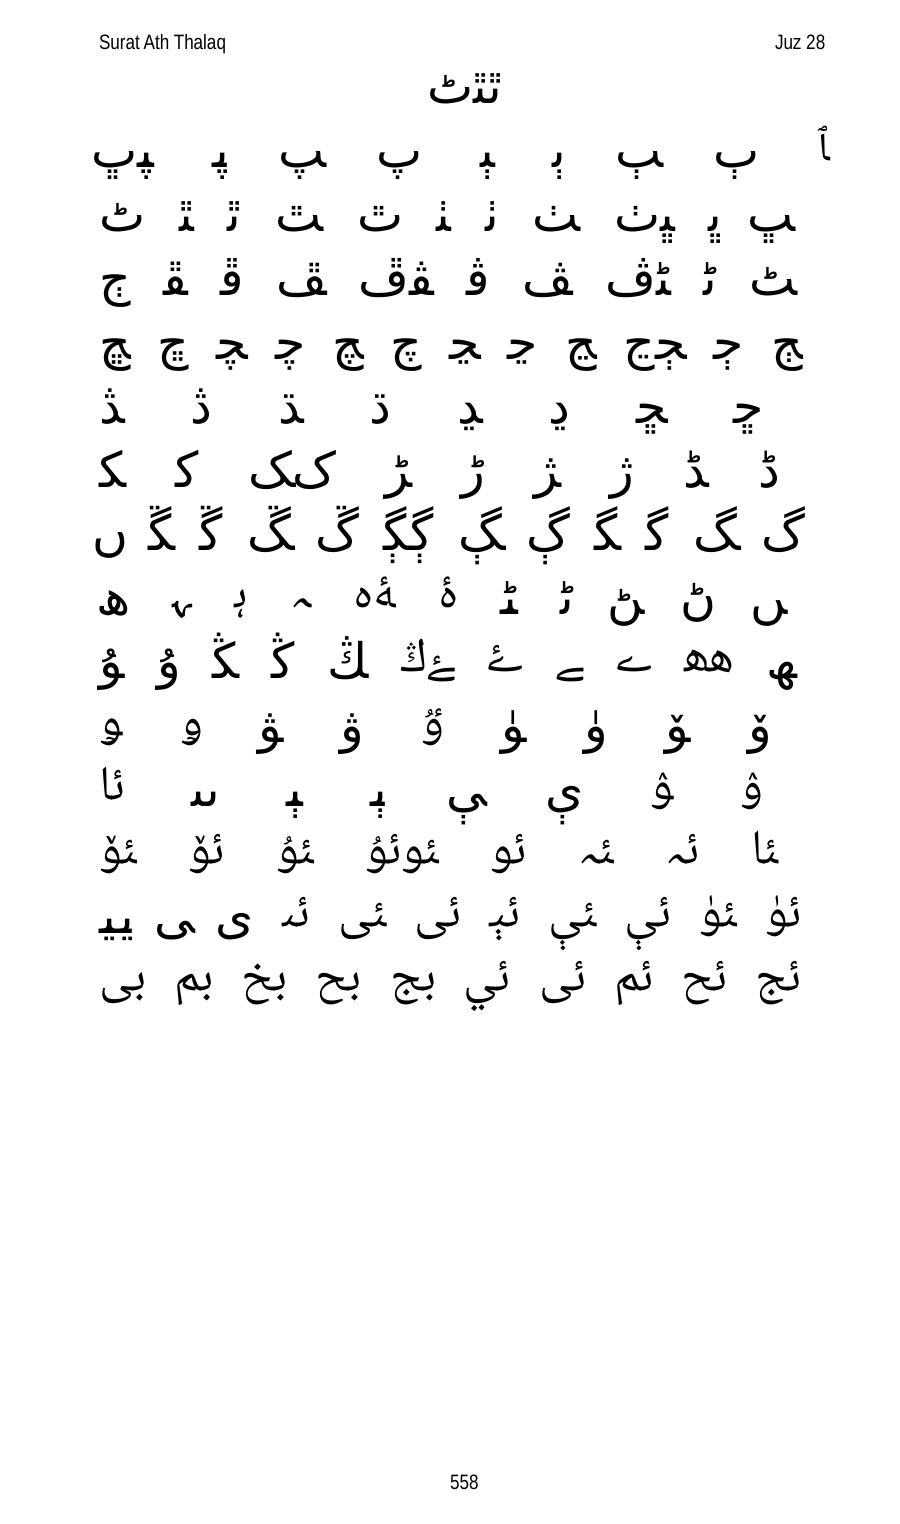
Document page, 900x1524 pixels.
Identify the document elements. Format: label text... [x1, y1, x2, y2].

text ﮀ ﮁ ﮂ ﮃ ﮄ ﮅ ﮆ ﮇ [99, 379, 829, 443]
text ﭳ ﭴ ﭵﭶ ﭷ ﭸ ﭹ ﭺ ﭻ ﭼ ﭽ ﭾ ﭿ [99, 315, 829, 379]
text ﮈ ﮉ ﮊ ﮋ ﮌ ﮍ ﮎﮏ ﮐ ﮑ [99, 443, 829, 507]
text ﯢ ﯣ ﯤ ﯥ ﯦ ﯧ ﯨﯩ ﯪ [99, 762, 829, 826]
text ﮟ ﮠ ﮡ ﮢ ﮣ ﮤ ﮥﮦ ﮧ ﮨ ﮩ ﮪ [99, 571, 829, 635]
text ﭛ ﭜ ﭝﭞ ﭟ ﭠ ﭡ ﭢ ﭣ ﭤ ﭥ ﭦ [99, 188, 829, 252]
text ﭑ ﭒ ﭓ ﭔ ﭕ ﭖ ﭗ ﭘ ﭙﭚ [99, 124, 829, 188]
text ﭧ ﭨ ﭩﭪ ﭫ ﭬ ﭭﭮ ﭯ ﭰ ﭱ ﭲ [99, 252, 829, 315]
text ﯫ ﯬ ﯭ ﯮ ﯯﯰ ﯱ ﯲ ﯳ [99, 826, 829, 890]
text ﮫ ﮬﮭ ﮮ ﮯ ﮰ ﮱﯓ ﯔ ﯕ ﯖ ﯗ ﯘ [99, 635, 829, 698]
text ﮒ ﮓ ﮔ ﮕ ﮖ ﮗ ﮘﮙ ﮚ ﮛ ﮜ ﮝ ﮞ [99, 507, 829, 571]
text ﰀ ﰁ ﰂ ﰃ ﰄ ﰅ ﰆ ﰇ ﰈ ﰉ [99, 954, 829, 1018]
text ﯴ ﯵ ﯶ ﯷ ﯸ ﯹ ﯺ ﯻ ﯼ ﯽ ﯾﯿ [99, 890, 829, 954]
text ﯙ ﯚ ﯛ ﯜ ﯝ ﯞ ﯟ ﯠ ﯡ [99, 698, 829, 762]
text ﭤﭥﭦ [99, 60, 829, 124]
